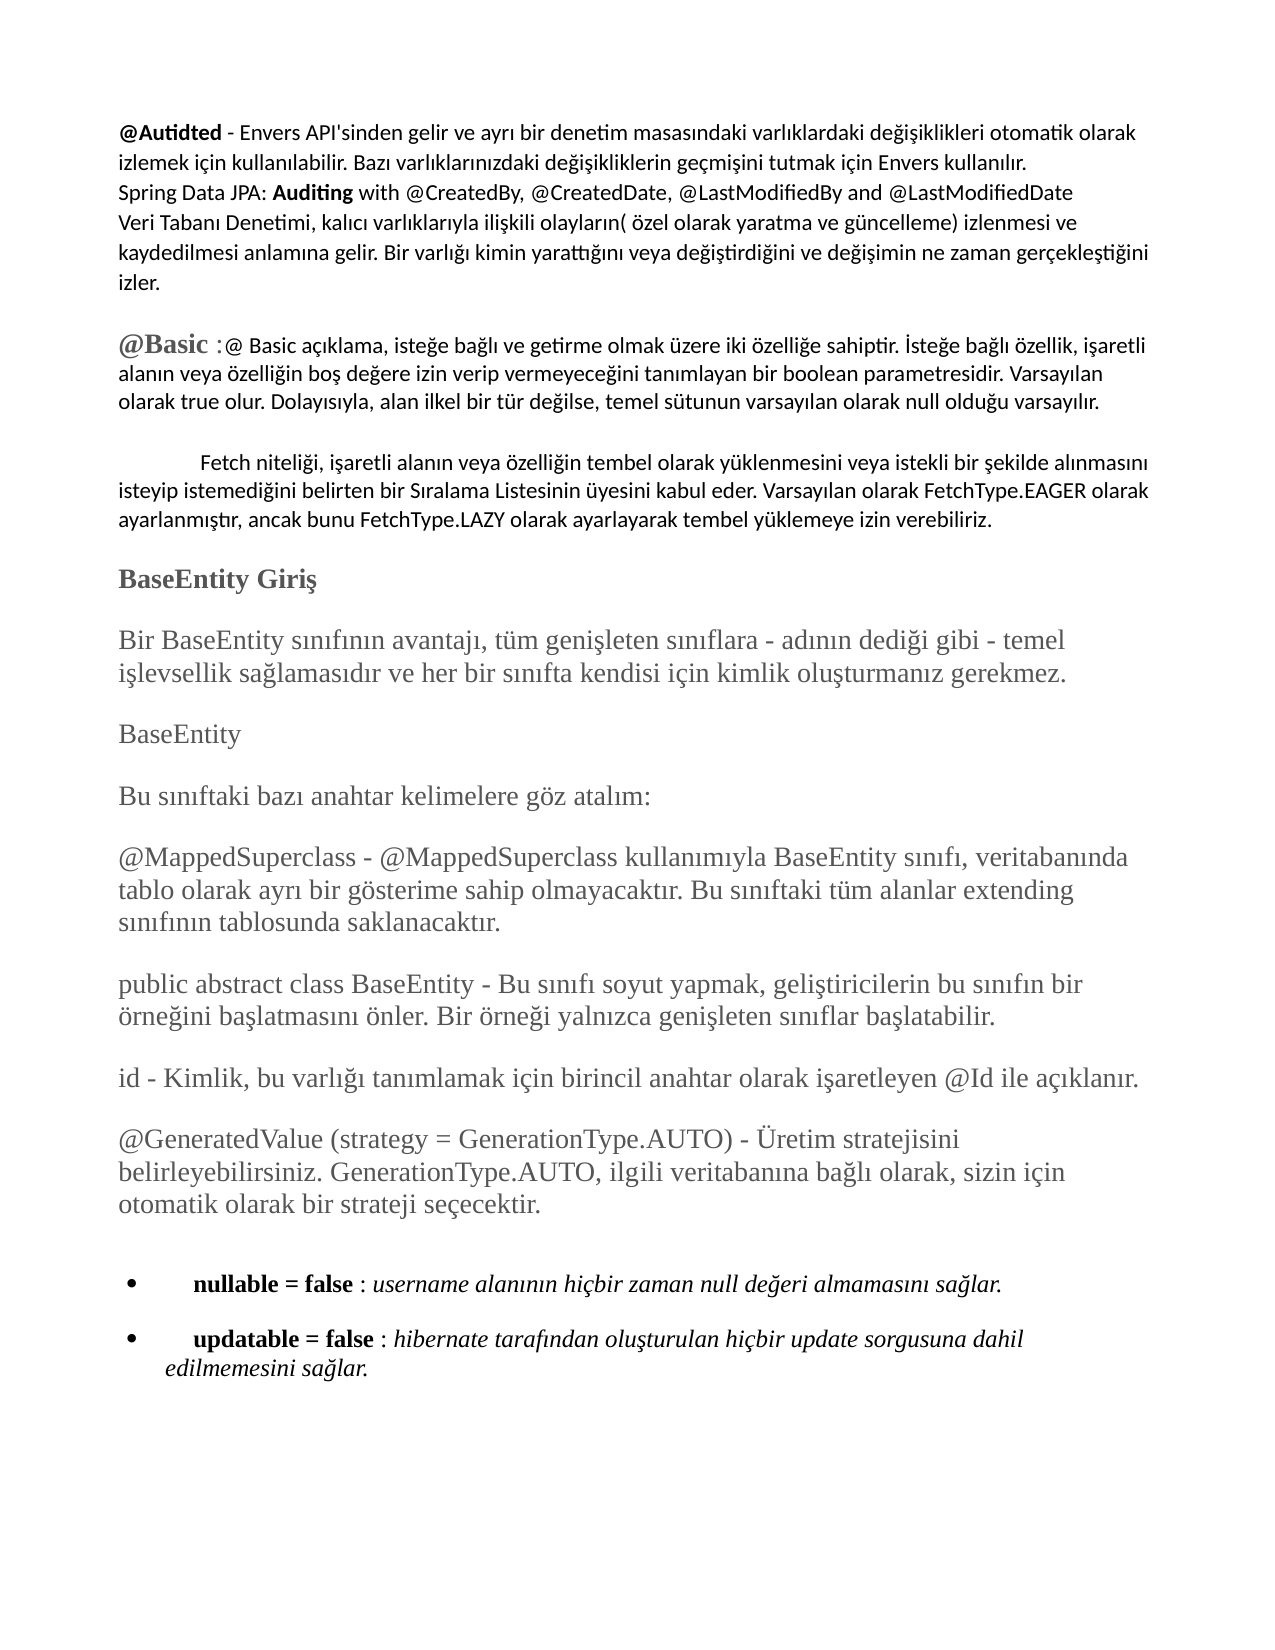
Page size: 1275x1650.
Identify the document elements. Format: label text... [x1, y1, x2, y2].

text BaseEntity Giriş [118, 562, 1157, 594]
text @Basic :@ Basic açıklama, isteğe bağlı ve getirme olmak üzere iki özelliğe sahiptir. İsteğe bağlı özellik, işaretli alanın veya özelliğin boş değere izin verip vermeyeceğini tanımlayan bir boolean parametresidir. Varsayılan olarak true olur. Dolayısıyla, alan ilkel bir tür değilse, temel sütunun varsayılan olarak null olduğu varsayılır. [118, 327, 1157, 415]
text BaseEntity [118, 717, 1157, 750]
text Spring Data JPA: Auditing with @CreatedBy, @CreatedDate, @LastModifiedBy and @LastModifiedDate [118, 178, 1157, 206]
list updatable = false : hibernate tarafından oluşturulan hiçbir update sorgusuna dahil edilmemesini sağlar. [127, 1324, 1157, 1382]
text @MappedSuperclass - @MappedSuperclass kullanımıyla BaseEntity sınıfı, veritabanında tablo olarak ayrı bir gösterime sahip olmayacaktır. Bu sınıftaki tüm alanlar extending sınıfının tablosunda saklanacaktır. [118, 841, 1157, 938]
text @Autidted - Envers API'sinden gelir ve ayrı bir denetim masasındaki varlıklardaki değişiklikleri otomatik olarak izlemek için kullanılabilir. Bazı varlıklarınızdaki değişikliklerin geçmişini tutmak için Envers kullanılır. [118, 118, 1157, 176]
text Fetch niteliği, işaretli alanın veya özelliğin tembel olarak yüklenmesini veya istekli bir şekilde alınmasını isteyip istemediğini belirten bir Sıralama Listesinin üyesini kabul eder. Varsayılan olarak FetchType.EAGER olarak ayarlanmıştır, ancak bunu FetchType.LAZY olarak ayarlayarak tembel yüklemeye izin verebiliriz. [118, 444, 1157, 533]
text Veri Tabanı Denetimi, kalıcı varlıklarıyla ilişkili olayların( özel olarak yaratma ve güncelleme) izlenmesi ve kaydedilmesi anlamına gelir. Bir varlığı kimin yarattığını veya değiştirdiğini ve değişimin ne zaman gerçekleştiğini izler. [118, 208, 1157, 296]
text Bir BaseEntity sınıfının avantajı, tüm genişleten sınıflara - adının dediği gibi - temel işlevsellik sağlamasıdır ve her bir sınıfta kendisi için kimlik oluşturmanız gerekmez. [118, 623, 1157, 688]
text id - Kimlik, bu varlığı tanımlamak için birincil anahtar olarak işaretleyen @Id ile açıklanır. [118, 1061, 1157, 1093]
list nullable = false : username alanının hiçbir zaman null değeri almamasını sağlar. [127, 1269, 1157, 1298]
text @GeneratedValue (strategy = GenerationType.AUTO) - Üretim stratejisini belirleyebilirsiniz. GenerationType.AUTO, ilgili veritabanına bağlı olarak, sizin için otomatik olarak bir strateji seçecektir. [118, 1122, 1157, 1219]
text public abstract class BaseEntity - Bu sınıfı soyut yapmak, geliştiricilerin bu sınıfın bir örneğini başlatmasını önler. Bir örneği yalnızca genişleten sınıflar başlatabilir. [118, 967, 1157, 1032]
text Bu sınıftaki bazı anahtar kelimelere göz atalım: [118, 779, 1157, 811]
